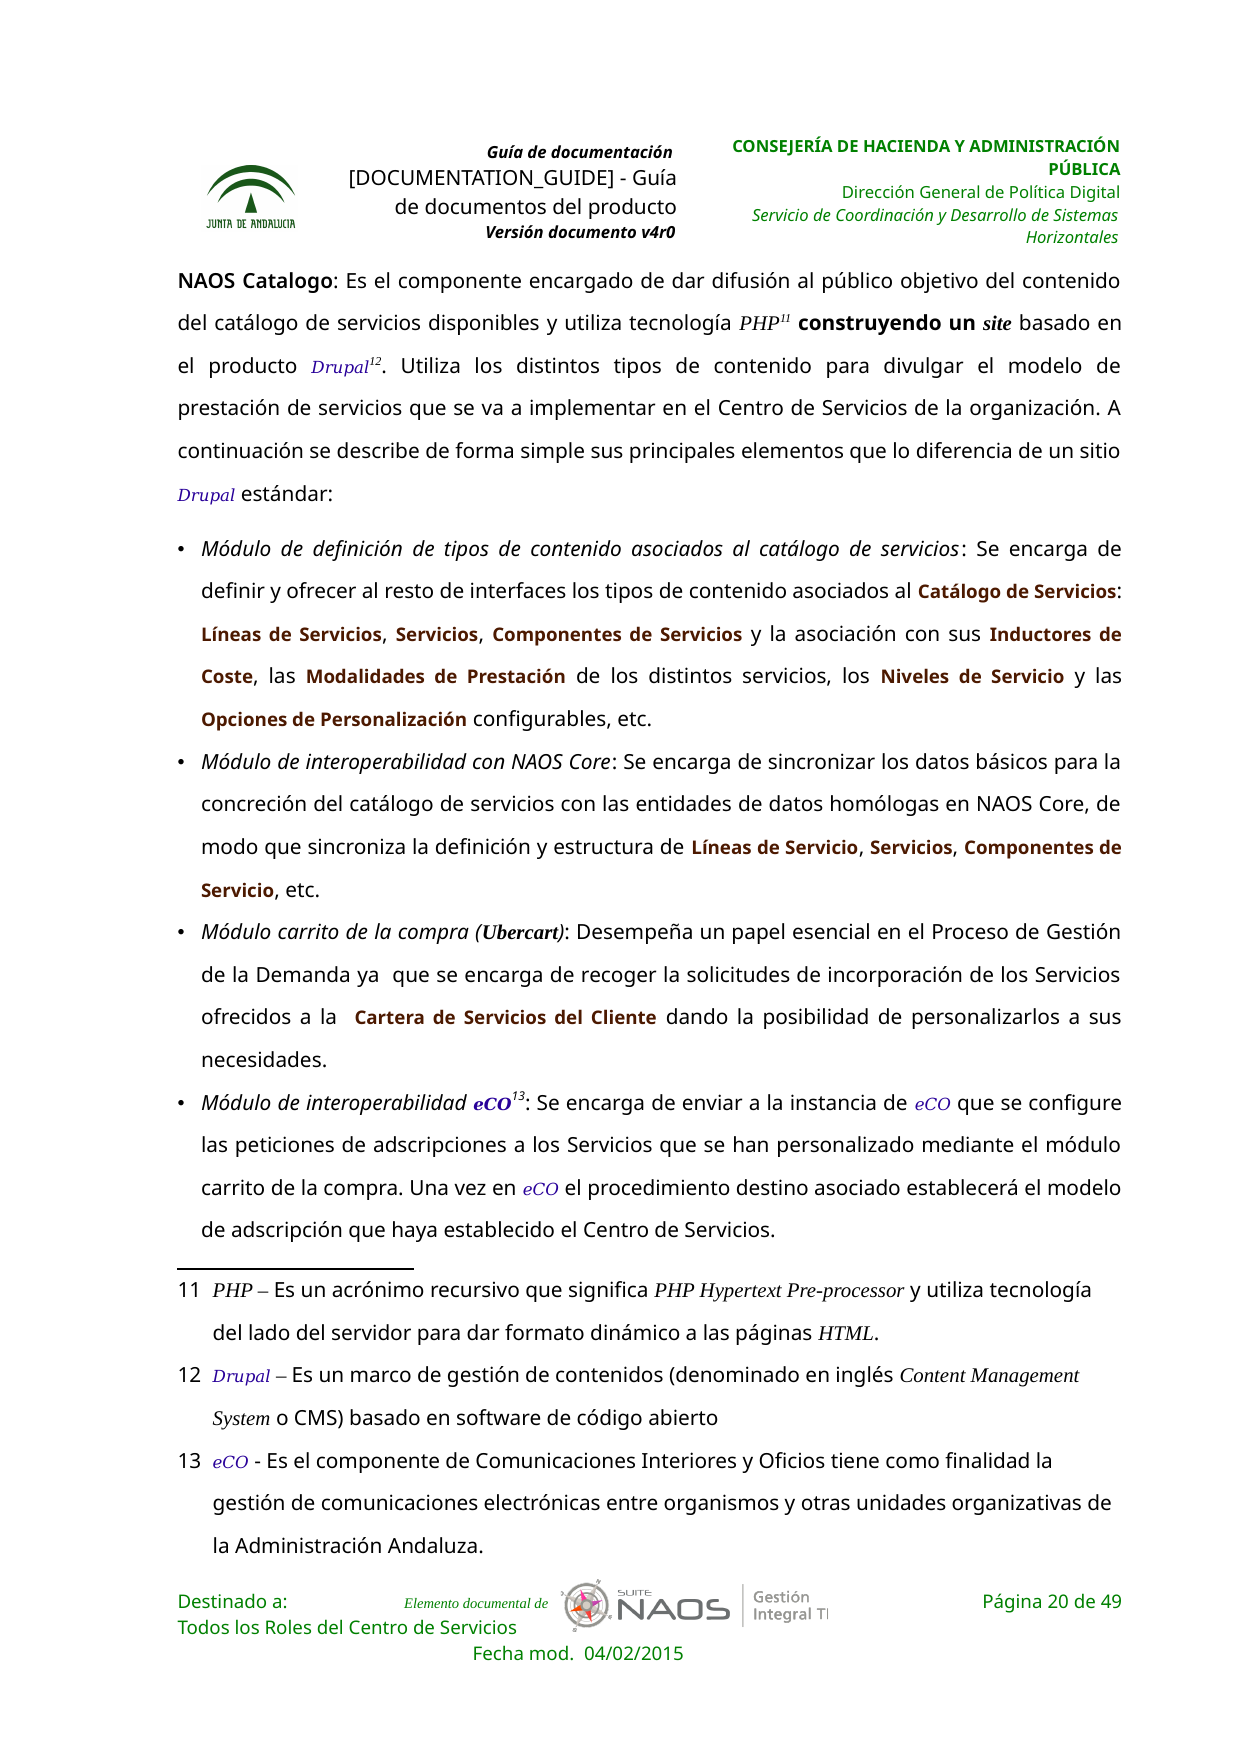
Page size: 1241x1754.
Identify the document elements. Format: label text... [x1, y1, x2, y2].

text NAOS Catalogo: Es el componente encargado de dar difusión al público objetivo del contenido del catálogo de servicios disponibles y utiliza tecnología PHP construyendo un site basado en el producto Drupal. Utiliza los distintos tipos de contenido para divulgar el modelo de prestación de servicios que se va a implementar en el Centro de Servicios de la organización. A continuación se describe de forma simple sus principales elementos que lo diferencia de un sitio Drupal estándar: [177, 266, 1122, 507]
list eCO - Es el componente de Comunicaciones Interiores y Oficios tiene como finalidad la gestión de comunicaciones electrónicas entre organismos y otras unidades organizativas de la Administración Andaluza. [177, 1446, 1122, 1559]
list Módulo carrito de la compra (Ubercart): Desempeña un papel esencial en el Proceso de Gestión de la Demanda ya que se encarga de recoger la solicitudes de incorporación de los Servicios ofrecidos a la Cartera de Servicios del Cliente dando la posibilidad de personalizarlos a sus necesidades. [177, 917, 1122, 1073]
list Módulo de interoperabilidad eCO: Se encarga de enviar a la instancia de eCO que se configure las peticiones de adscripciones a los Servicios que se han personalizado mediante el módulo carrito de la compra. Una vez en eCO el procedimiento destino asociado establecerá el modelo de adscripción que haya establecido el Centro de Servicios. [177, 1088, 1122, 1244]
list Módulo de definición de tipos de contenido asociados al catálogo de servicios: Se encarga de definir y ofrecer al resto de interfaces los tipos de contenido asociados al Catálogo de Servicios: Líneas de Servicios, Servicios, Componentes de Servicios y la asociación con sus Inductores de Coste, las Modalidades de Prestación de los distintos servicios, los Niveles de Servicio y las Opciones de Personalización configurables, etc. [177, 534, 1122, 733]
picture [560, 1579, 829, 1632]
list Módulo de interoperabilidad con NAOS Core: Se encarga de sincronizar los datos básicos para la concreción del catálogo de servicios con las entidades de datos homólogas en NAOS Core, de modo que sincroniza la definición y estructura de Líneas de Servicio, Servicios, Componentes de Servicio, etc. [177, 747, 1122, 903]
picture [201, 165, 298, 232]
text PHP – Es un acrónimo recursivo que significa PHP Hypertext Pre-processor y utiliza tecnología del lado del servidor para dar formato dinámico a las páginas HTML. [177, 1275, 1122, 1346]
text Drupal – Es un marco de gestión de contenidos (denominado en inglés Content Management System o CMS) basado en software de código abierto [177, 1361, 1122, 1432]
